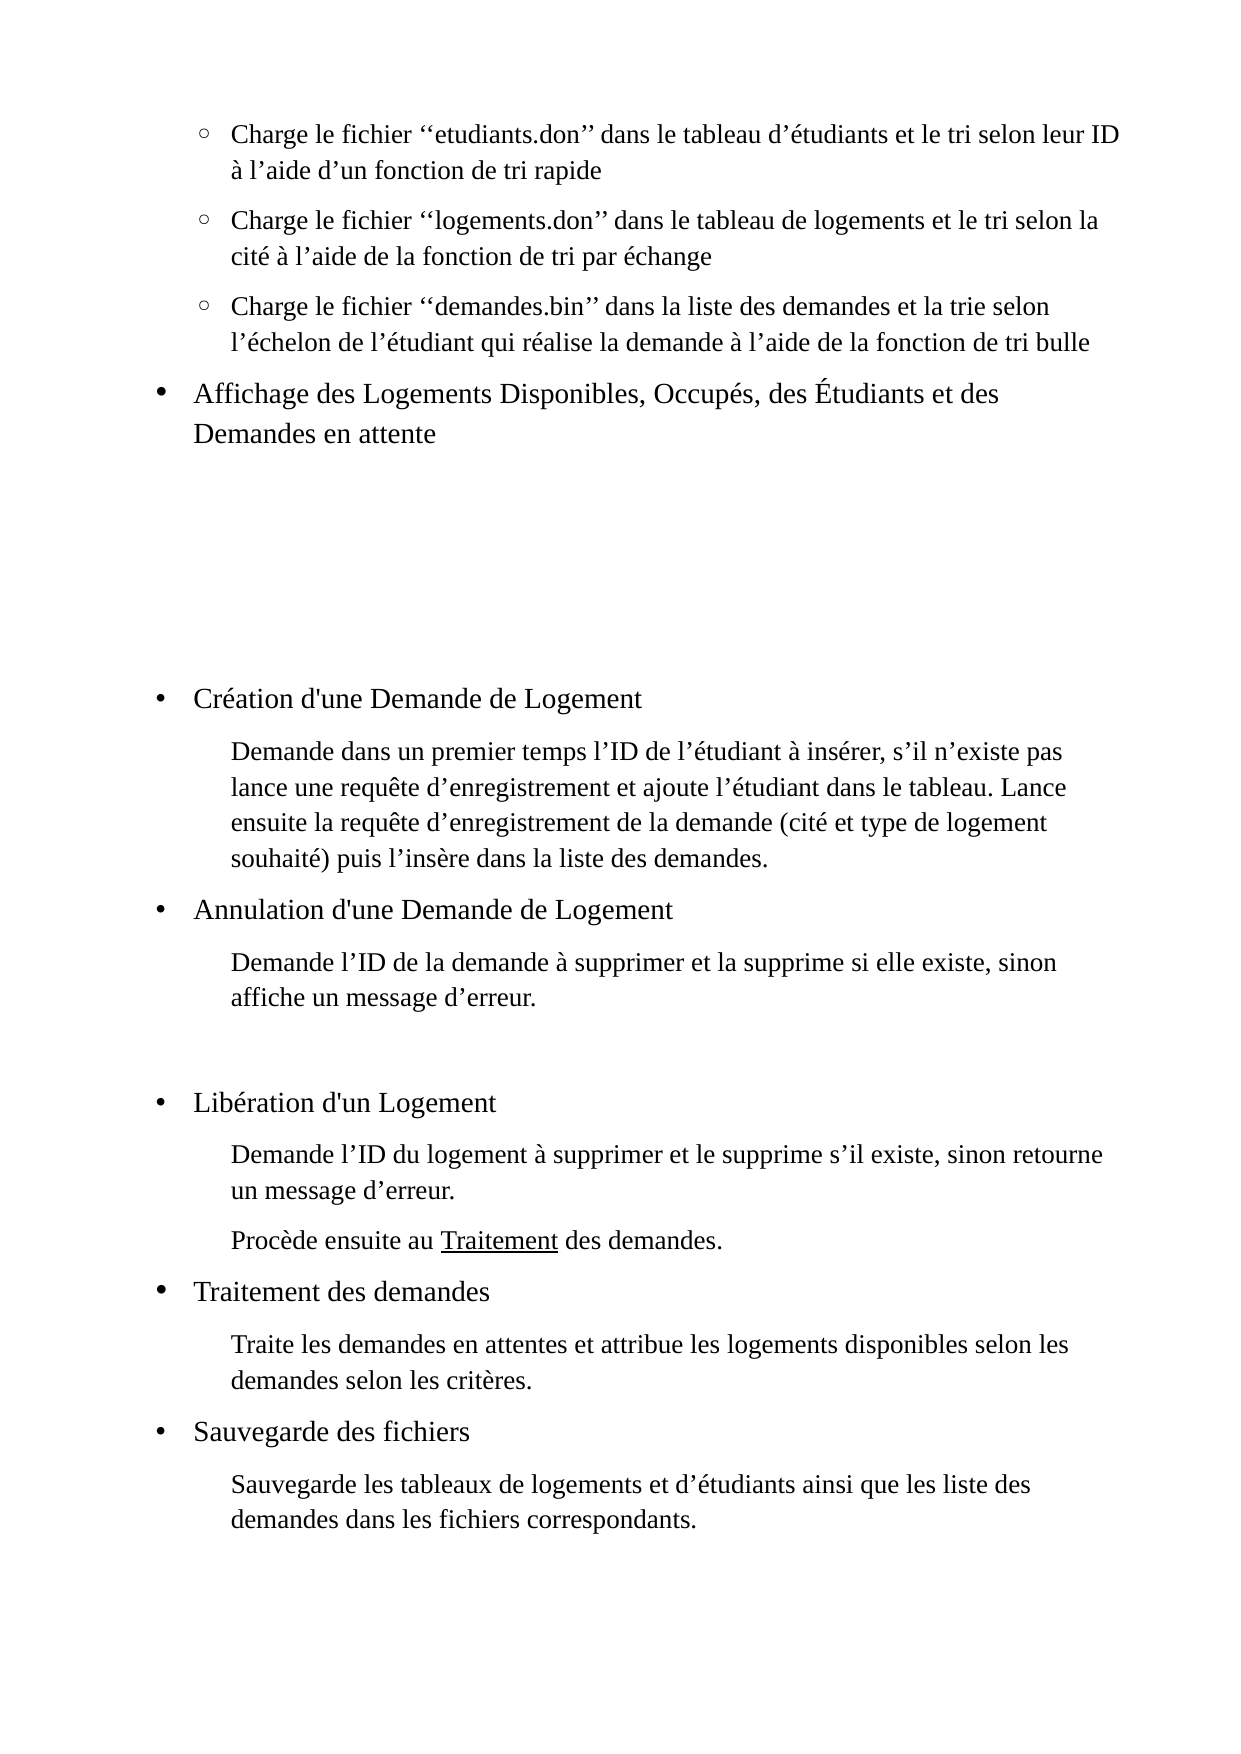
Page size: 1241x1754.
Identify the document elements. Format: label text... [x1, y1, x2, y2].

list Demande l’ID de la demande à supprimer et la supprime si elle existe, sinon affiche un message d’erreur. [193, 946, 1122, 1012]
list Sauvegarde des fichiers [156, 1414, 1122, 1448]
list Charge le fichier ‘‘demandes.bin’’ dans la liste des demandes et la trie selon l’échelon de l’étudiant qui réalise la demande à l’aide de la fonction de tri bulle [193, 290, 1122, 357]
list Charge le fichier ‘‘logements.don’’ dans le tableau de logements et le tri selon la cité à l’aide de la fonction de tri par échange [193, 204, 1122, 271]
list Traitement des demandes [156, 1274, 1122, 1309]
list Affichage des Logements Disponibles, Occupés, des Étudiants et des Demandes en attente [156, 377, 1122, 449]
list Création d'une Demande de Logement [156, 682, 1122, 715]
list Demande dans un premier temps l’ID de l’étudiant à insérer, s’il n’existe pas lance une requête d’enregistrement et ajoute l’étudiant dans le tableau. Lance ensuite la requête d’enregistrement de la demande (cité et type de logement souhaité) puis l’insère dans la liste des demandes. [193, 735, 1122, 873]
list Libération d'un Logement [156, 1085, 1122, 1118]
list Demande l’ID du logement à supprimer et le supprime s’il existe, sinon retourne un message d’erreur. [193, 1138, 1122, 1205]
list Traite les demandes en attentes et attribue les logements disponibles selon les demandes selon les critères. [193, 1328, 1122, 1395]
list Procède ensuite au Traitement des demandes. [193, 1224, 1122, 1255]
list Sauvegarde les tableaux de logements et d’étudiants ainsi que les liste des demandes dans les fichiers correspondants. [193, 1468, 1122, 1535]
list Charge le fichier ‘‘etudiants.don’’ dans le tableau d’étudiants et le tri selon leur ID à l’aide d’un fonction de tri rapide [193, 118, 1122, 185]
list Annulation d'une Demande de Logement [156, 892, 1122, 926]
